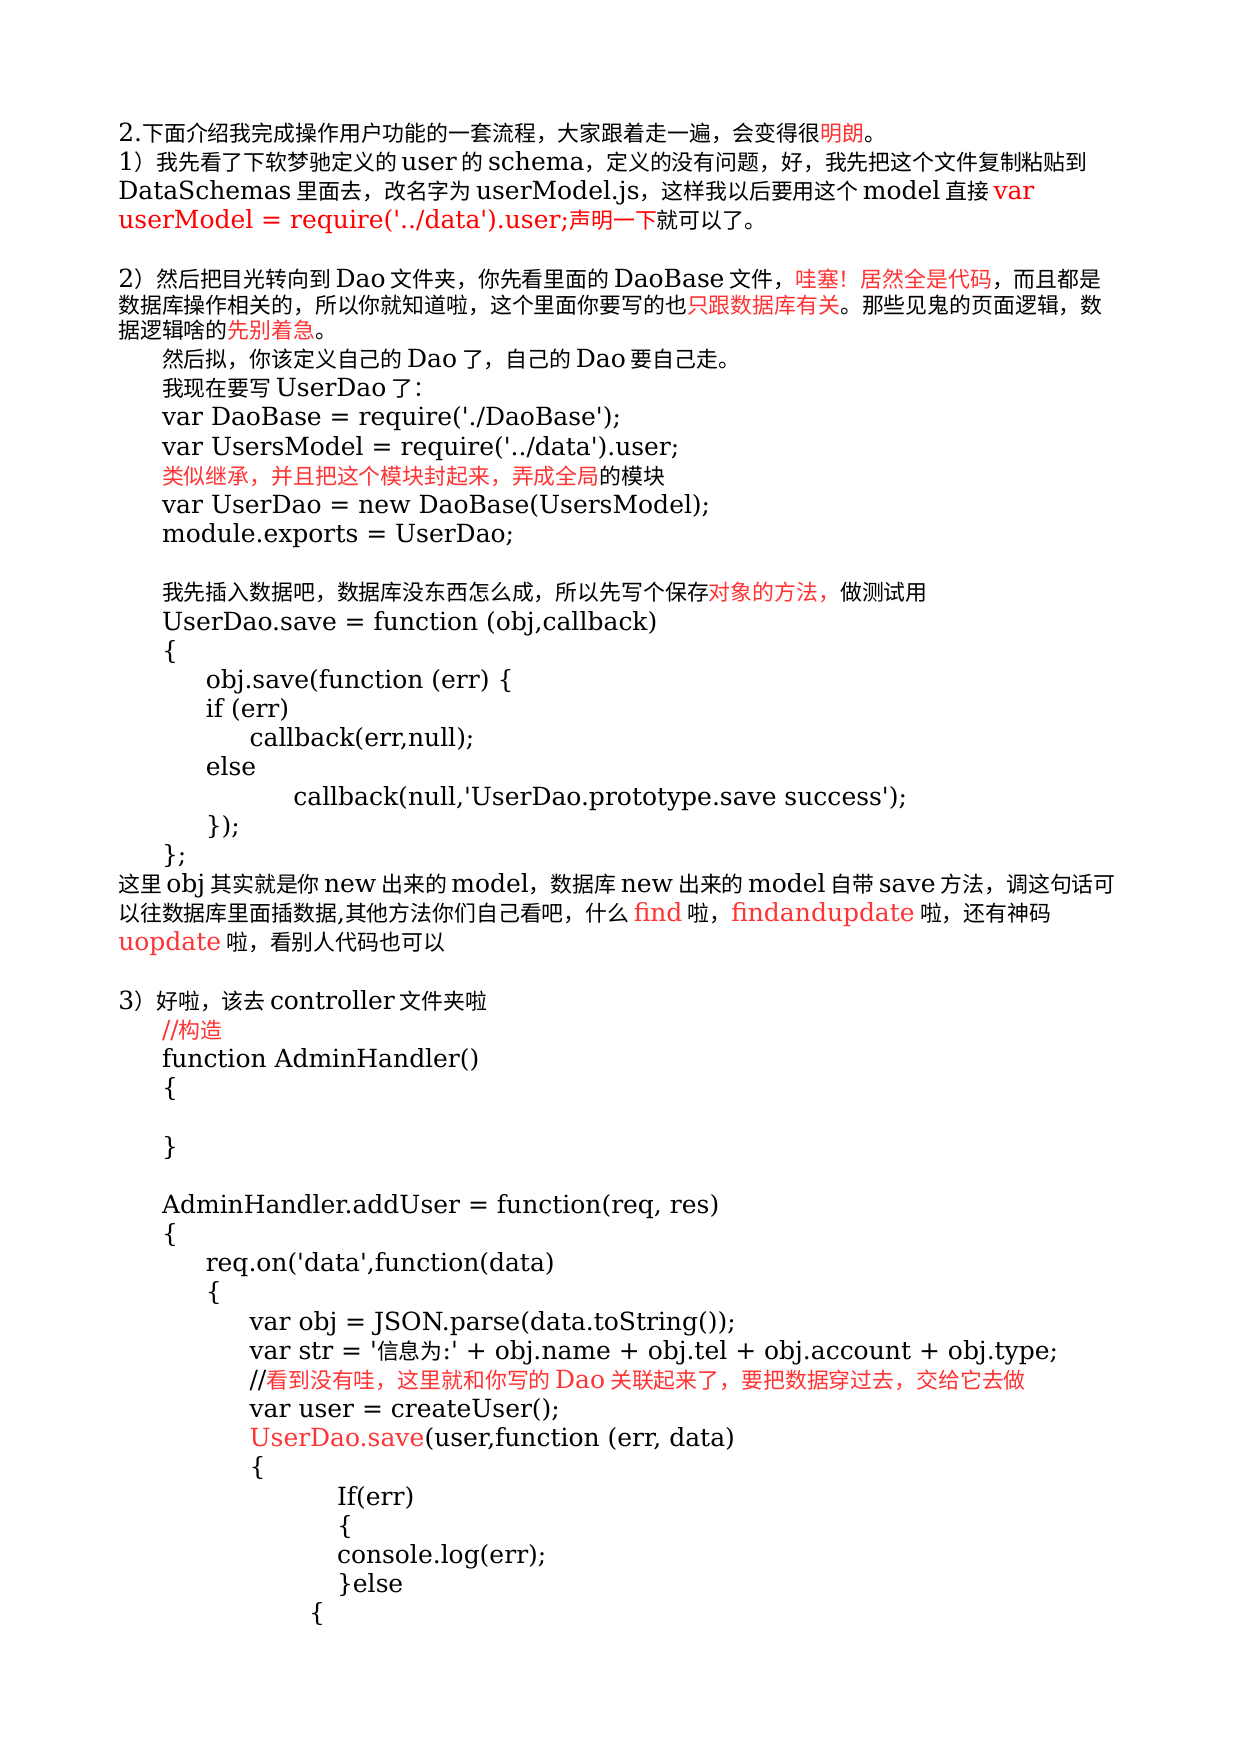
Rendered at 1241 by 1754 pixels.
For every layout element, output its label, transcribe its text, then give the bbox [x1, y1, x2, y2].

text 3）好啦，该去controller文件夹啦 [118, 986, 1122, 1015]
text AdminHandler.addUser = function(req, res) [118, 1190, 1122, 1219]
text { [118, 1511, 1122, 1540]
text var obj = JSON.parse(data.toString()); [118, 1307, 1122, 1336]
text var UsersModel = require('../data').user; [118, 432, 1122, 461]
text function AdminHandler() [118, 1044, 1122, 1073]
text var UserDao = new DaoBase(UsersModel); [118, 490, 1122, 519]
text UserDao.save = function (obj,callback) [118, 607, 1122, 636]
text { [118, 1598, 1122, 1627]
text { [118, 1219, 1122, 1248]
text else [118, 752, 1122, 782]
text 我现在要写UserDao了： [118, 373, 1122, 402]
text var str = '信息为:' + obj.name + obj.tel + obj.account + obj.type; [118, 1336, 1122, 1365]
text 然后拟，你该定义自己的Dao了，自己的Dao要自己走。 [118, 344, 1122, 373]
text callback(err,null); [118, 723, 1122, 752]
text }; [118, 840, 1122, 869]
text } [118, 1132, 1122, 1161]
text 2.下面介绍我完成操作用户功能的一套流程，大家跟着走一遍，会变得很明朗。 [118, 118, 1122, 147]
text { [118, 1073, 1122, 1102]
text callback(null,'UserDao.prototype.save success'); [118, 782, 1122, 811]
text if (err) [118, 694, 1122, 723]
text 1）我先看了下软梦驰定义的user的schema，定义的没有问题，好，我先把这个文件复制粘贴到DataSchemas里面去，改名字为userModel.js，这样我以后要用这个model直接var userModel = require('../data').user;声明一下就可以了。 [118, 147, 1122, 235]
text { [118, 636, 1122, 665]
text var DaoBase = require('./DaoBase'); [118, 402, 1122, 432]
text { [118, 1452, 1122, 1482]
text req.on('data',function(data) [118, 1248, 1122, 1277]
text 这里obj其实就是你new出来的model，数据库new出来的model自带save方法，调这句话可以往数据库里面插数据,其他方法你们自己看吧，什么find啦，findandupdate啦，还有神码uopdate啦，看别人代码也可以 [118, 869, 1122, 957]
text 2）然后把目光转向到Dao文件夹，你先看里面的DaoBase文件，哇塞！居然全是代码，而且都是数据库操作相关的，所以你就知道啦，这个里面你要写的也只跟数据库有关。那些见鬼的页面逻辑，数据逻辑啥的先别着急。 [118, 264, 1122, 344]
text }else [118, 1569, 1122, 1598]
text module.exports = UserDao; [118, 519, 1122, 548]
text var user = createUser(); [118, 1394, 1122, 1423]
text If(err) [118, 1482, 1122, 1511]
text { [118, 1277, 1122, 1307]
text //看到没有哇，这里就和你写的Dao关联起来了，要把数据穿过去，交给它去做 [118, 1365, 1122, 1394]
text UserDao.save(user,function (err, data) [118, 1423, 1122, 1452]
text 我先插入数据吧，数据库没东西怎么成，所以先写个保存对象的方法，做测试用 [118, 577, 1122, 607]
text obj.save(function (err) { [118, 665, 1122, 694]
text }); [118, 811, 1122, 840]
text //构造 [118, 1015, 1122, 1044]
text console.log(err); [118, 1540, 1122, 1569]
text 类似继承，并且把这个模块封起来，弄成全局的模块 [118, 461, 1122, 490]
